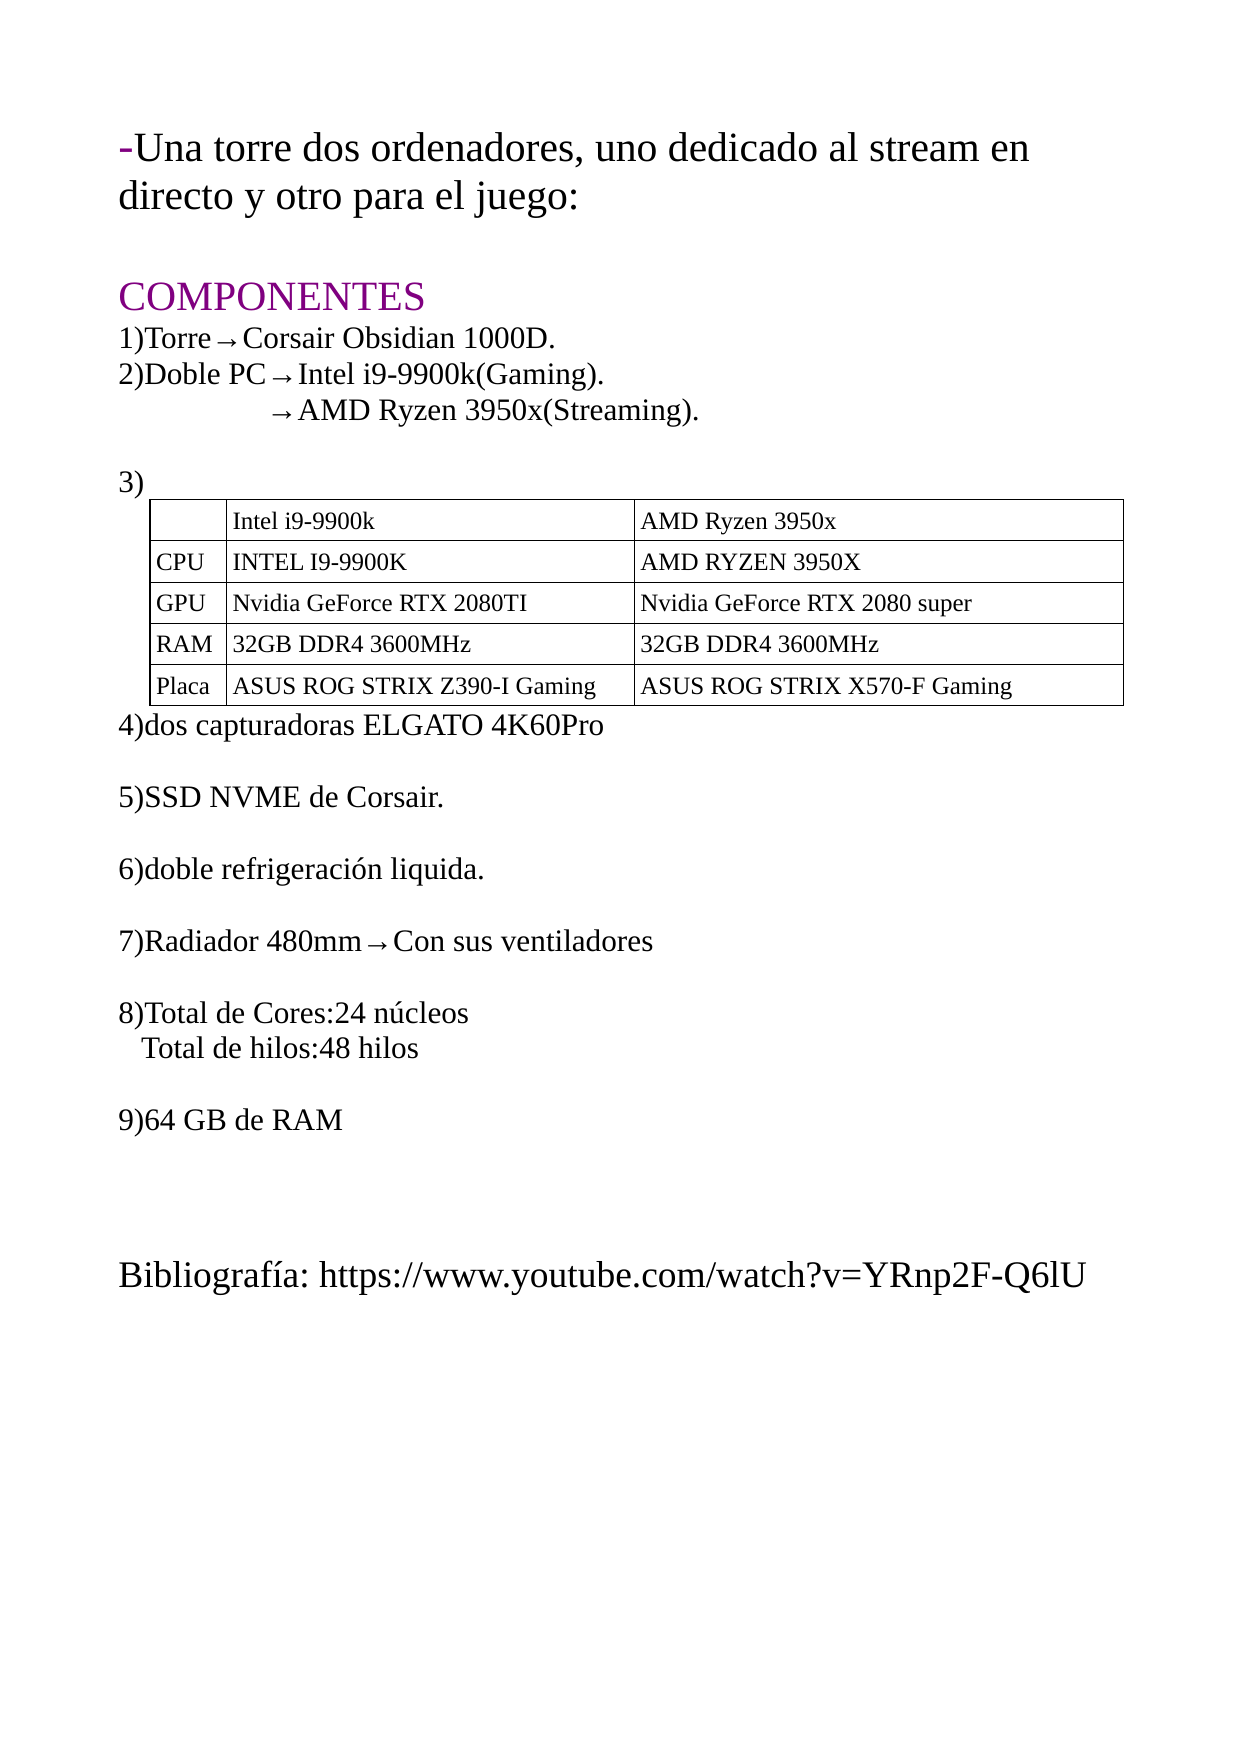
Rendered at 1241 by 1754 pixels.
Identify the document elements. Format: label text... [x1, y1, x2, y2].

text 9)64 GB de RAM [118, 1102, 1122, 1138]
text 4)dos capturadoras ELGATO 4K60Pro [118, 706, 1122, 742]
table_cell ASUS ROG STRIX Z390-I Gaming [227, 665, 634, 705]
table_cell Nvidia GeForce RTX 2080TI [227, 583, 634, 623]
text 7)Radiador 480mm→Con sus ventiladores [118, 922, 1122, 958]
text 2)Doble PC→Intel i9-9900k(Gaming). [118, 355, 1122, 391]
table_header [151, 500, 226, 540]
text 1)Torre→Corsair Obsidian 1000D. [118, 319, 1122, 355]
table_header Intel i9-9900k [227, 500, 634, 540]
table_cell 32GB DDR4 3600MHz [227, 624, 634, 664]
table_cell Placa [151, 665, 226, 705]
table_cell CPU [151, 541, 226, 582]
text 5)SSD NVME de Corsair. [118, 778, 1122, 814]
text COMPONENTES [118, 271, 1122, 319]
text →AMD Ryzen 3950x(Streaming). [118, 391, 1122, 427]
text Total de hilos:48 hilos [118, 1030, 1122, 1066]
table_cell AMD RYZEN 3950X [635, 541, 1123, 582]
table_cell Nvidia GeForce RTX 2080 super [635, 583, 1123, 623]
text 6)doble refrigeración liquida. [118, 850, 1122, 886]
text 3) [118, 463, 1122, 499]
table_cell RAM [151, 624, 226, 664]
text -Una torre dos ordenadores, uno dedicado al stream en directo y otro para el juego: [118, 118, 1122, 219]
table_header AMD Ryzen 3950x [635, 500, 1123, 540]
text 8)Total de Cores:24 núcleos [118, 994, 1122, 1030]
text Bibliografía: https://www.youtube.com/watch?v=YRnp2F-Q6lU [118, 1253, 1122, 1296]
table_cell ASUS ROG STRIX X570-F Gaming [635, 665, 1123, 705]
table_cell 32GB DDR4 3600MHz [635, 624, 1123, 664]
table_cell GPU [151, 583, 226, 623]
table_cell INTEL I9-9900K [227, 541, 634, 582]
